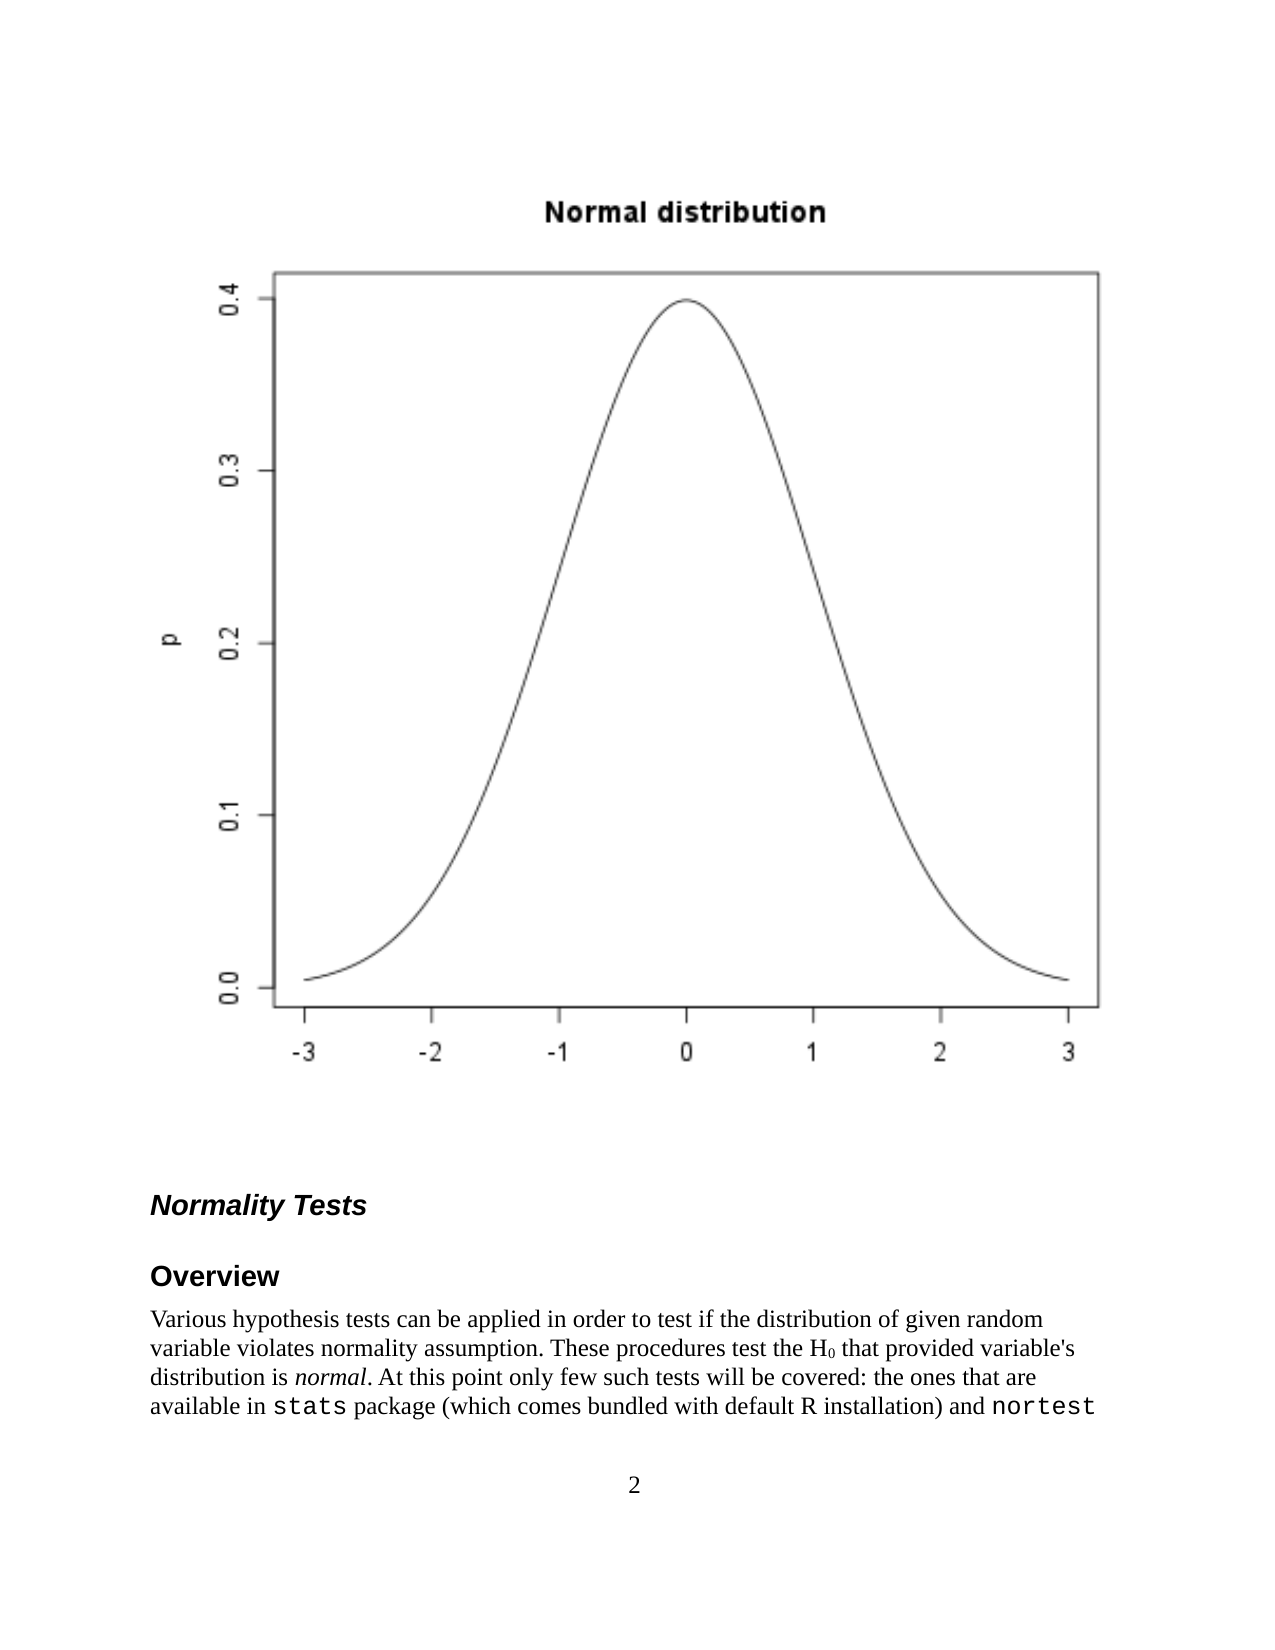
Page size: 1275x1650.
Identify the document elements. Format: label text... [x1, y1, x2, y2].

subtitle Overview [150, 1258, 1125, 1292]
picture [150, 150, 1163, 1163]
subtitle Normality Tests [150, 1187, 1125, 1221]
text Various hypothesis tests can be applied in order to test if the distribution of given random variable violates normality assumption. These procedures test the H0 that provided variable's distribution is normal. At this point only few such tests will be covered: the ones that are available in stats package (which comes bundled with default R installation) and nortest [150, 1304, 1125, 1422]
